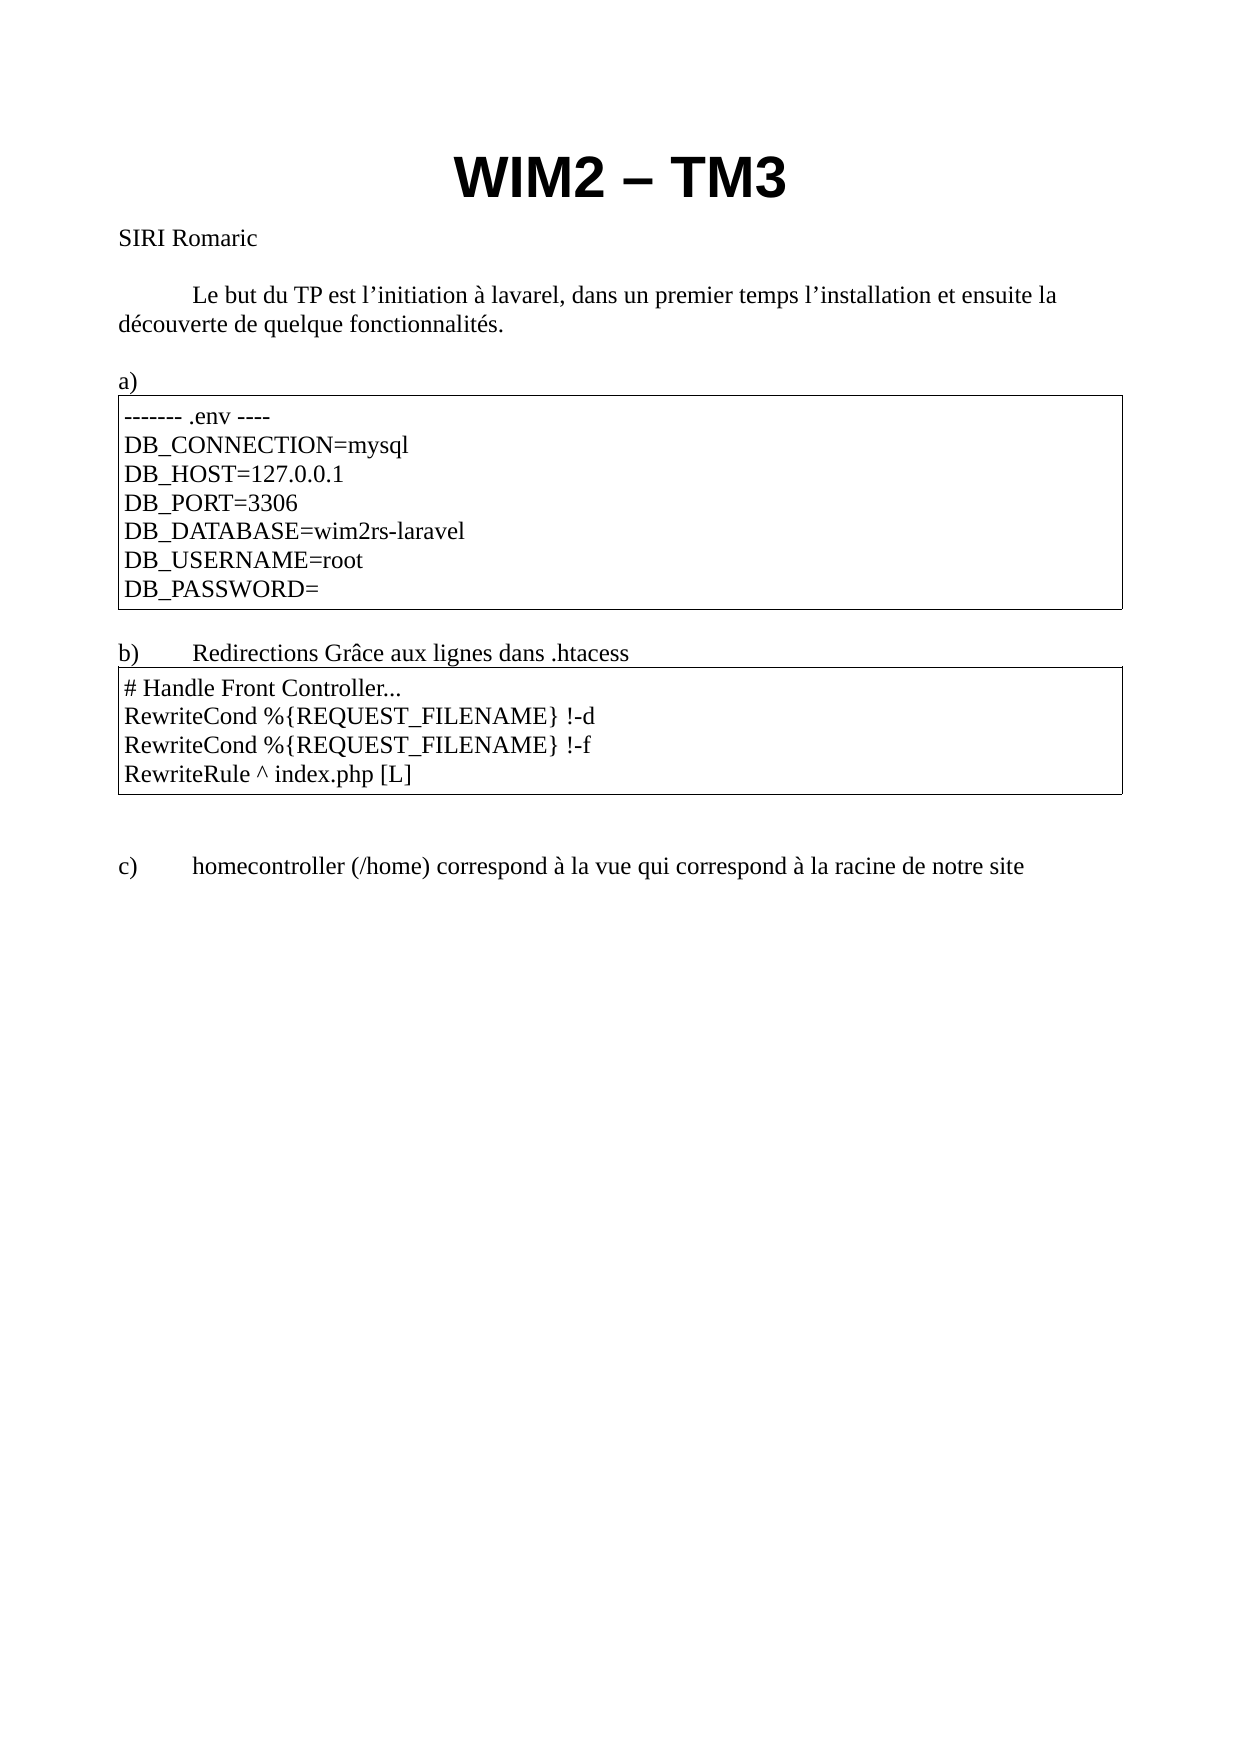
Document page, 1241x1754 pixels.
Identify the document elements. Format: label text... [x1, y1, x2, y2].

text c) homecontroller (/home) correspond à la vue qui correspond à la racine de notre site [118, 851, 1122, 880]
text b) Redirections Grâce aux lignes dans .htacess [118, 638, 1122, 666]
text Le but du TP est l’initiation à lavarel, dans un premier temps l’installation et ensuite la découverte de quelque fonctionnalités. [118, 280, 1122, 338]
text WIM2 – TM3 [118, 143, 1122, 210]
text SIRI Romaric [118, 223, 1122, 251]
table_header ------- .env ---- DB_CONNECTION=mysql DB_HOST=127.0.0.1 DB_PORT=3306 DB_DATABASE=wim2rs-laravel DB_USERNAME=root DB_PASSWORD= [119, 396, 1122, 608]
text a) [118, 366, 1122, 395]
table_header # Handle Front Controller... RewriteCond %{REQUEST_FILENAME} !-d RewriteCond %{REQUEST_FILENAME} !-f RewriteRule ^ index.php [L] [119, 668, 1122, 793]
